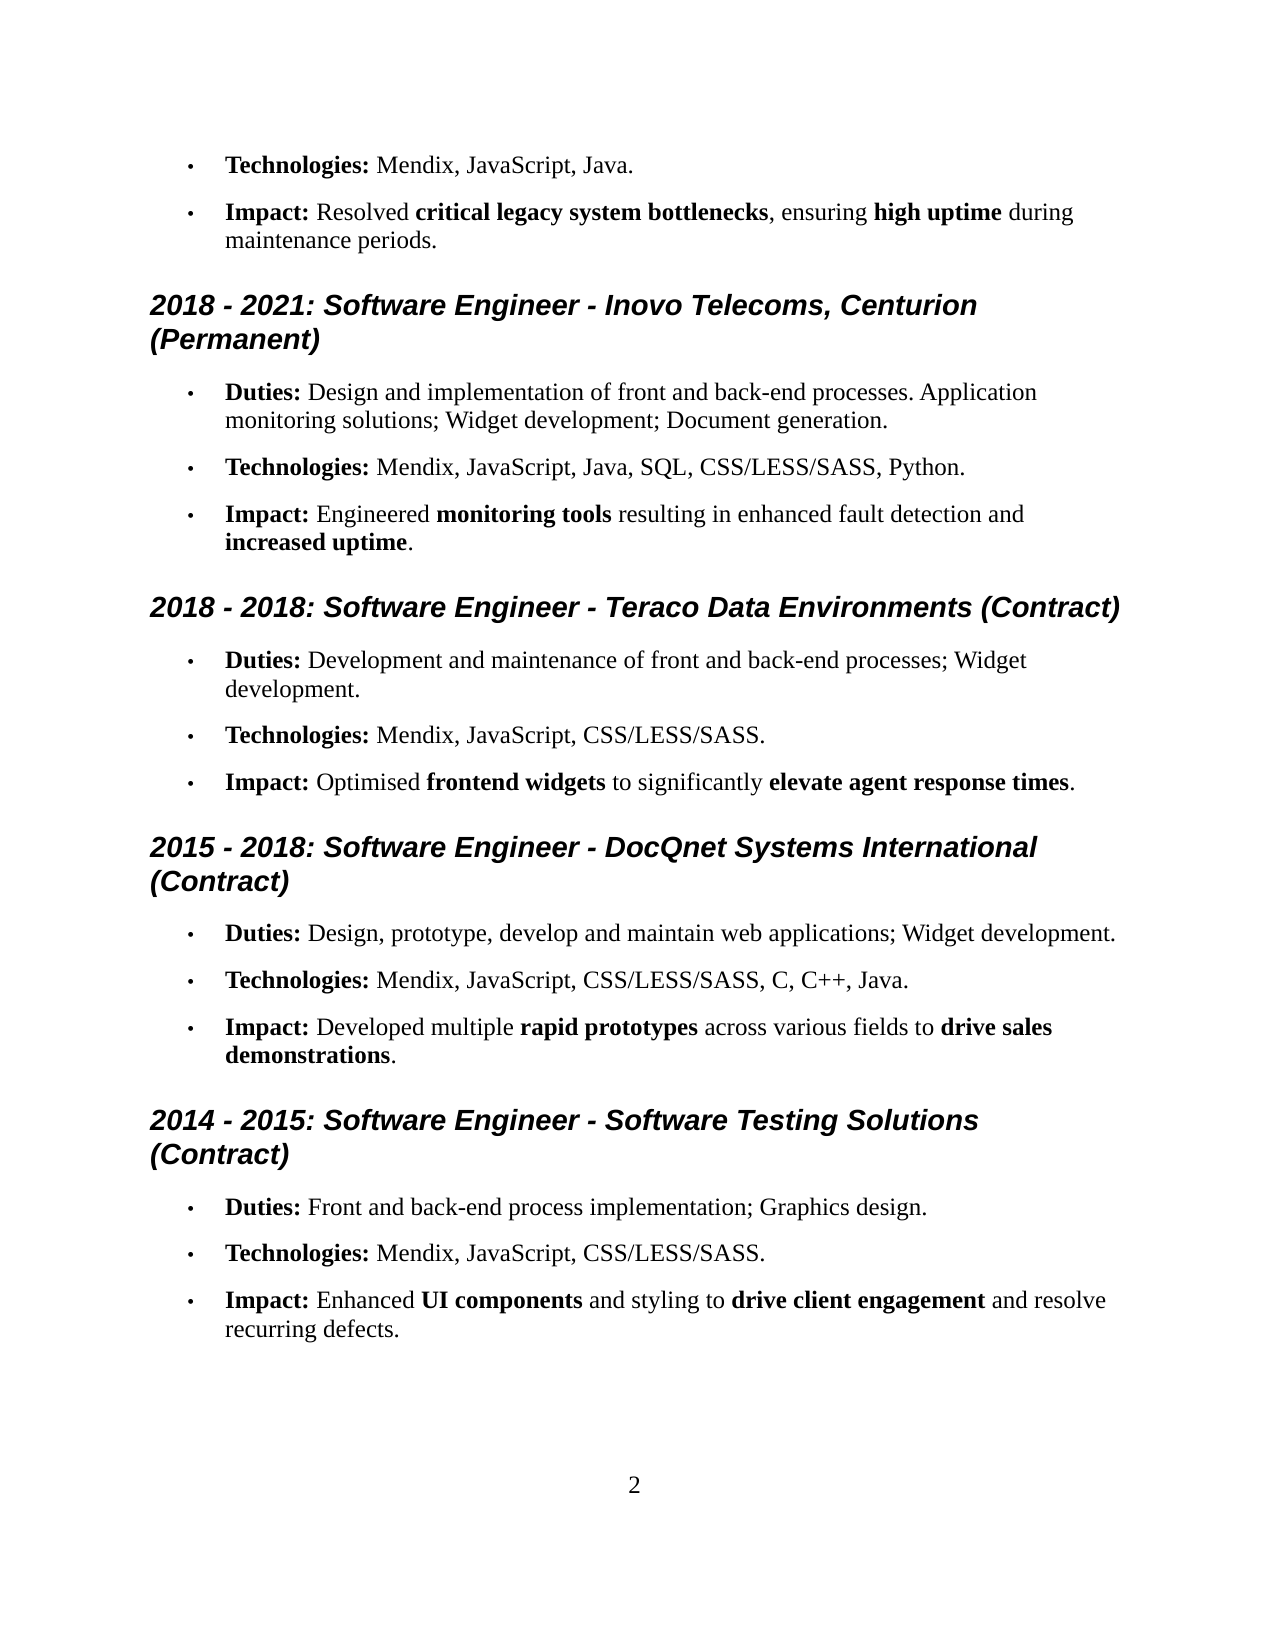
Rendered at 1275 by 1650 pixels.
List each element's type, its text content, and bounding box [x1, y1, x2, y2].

list Technologies: Mendix, JavaScript, CSS/LESS/SASS. [187, 1238, 1125, 1267]
list Duties: Front and back-end process implementation; Graphics design. [187, 1192, 1125, 1221]
subtitle 2015 - 2018: Software Engineer - DocQnet Systems International (Contract) [150, 830, 1125, 897]
list Technologies: Mendix, JavaScript, Java, SQL, CSS/LESS/SASS, Python. [187, 452, 1125, 481]
subtitle 2018 - 2018: Software Engineer - Teraco Data Environments (Contract) [150, 590, 1125, 624]
list Impact: Engineered monitoring tools resulting in enhanced fault detection and increased uptime. [187, 499, 1125, 556]
list Impact: Enhanced UI components and styling to drive client engagement and resolve recurring defects. [187, 1285, 1125, 1343]
list Duties: Design, prototype, develop and maintain web applications; Widget development. [187, 918, 1125, 947]
list Impact: Optimised frontend widgets to significantly elevate agent response times. [187, 767, 1125, 796]
subtitle 2014 - 2015: Software Engineer - Software Testing Solutions (Contract) [150, 1103, 1125, 1170]
list Impact: Resolved critical legacy system bottlenecks, ensuring high uptime during maintenance periods. [187, 197, 1125, 254]
list Technologies: Mendix, JavaScript, CSS/LESS/SASS, C, C++, Java. [187, 965, 1125, 994]
list Technologies: Mendix, JavaScript, Java. [187, 150, 1125, 179]
list Duties: Development and maintenance of front and back-end processes; Widget development. [187, 645, 1125, 703]
list Technologies: Mendix, JavaScript, CSS/LESS/SASS. [187, 721, 1125, 749]
subtitle 2018 - 2021: Software Engineer - Inovo Telecoms, Centurion (Permanent) [150, 288, 1125, 355]
list Duties: Design and implementation of front and back-end processes. Application monitoring solutions; Widget development; Document generation. [187, 377, 1125, 434]
list Impact: Developed multiple rapid prototypes across various fields to drive sales demonstrations. [187, 1012, 1125, 1069]
